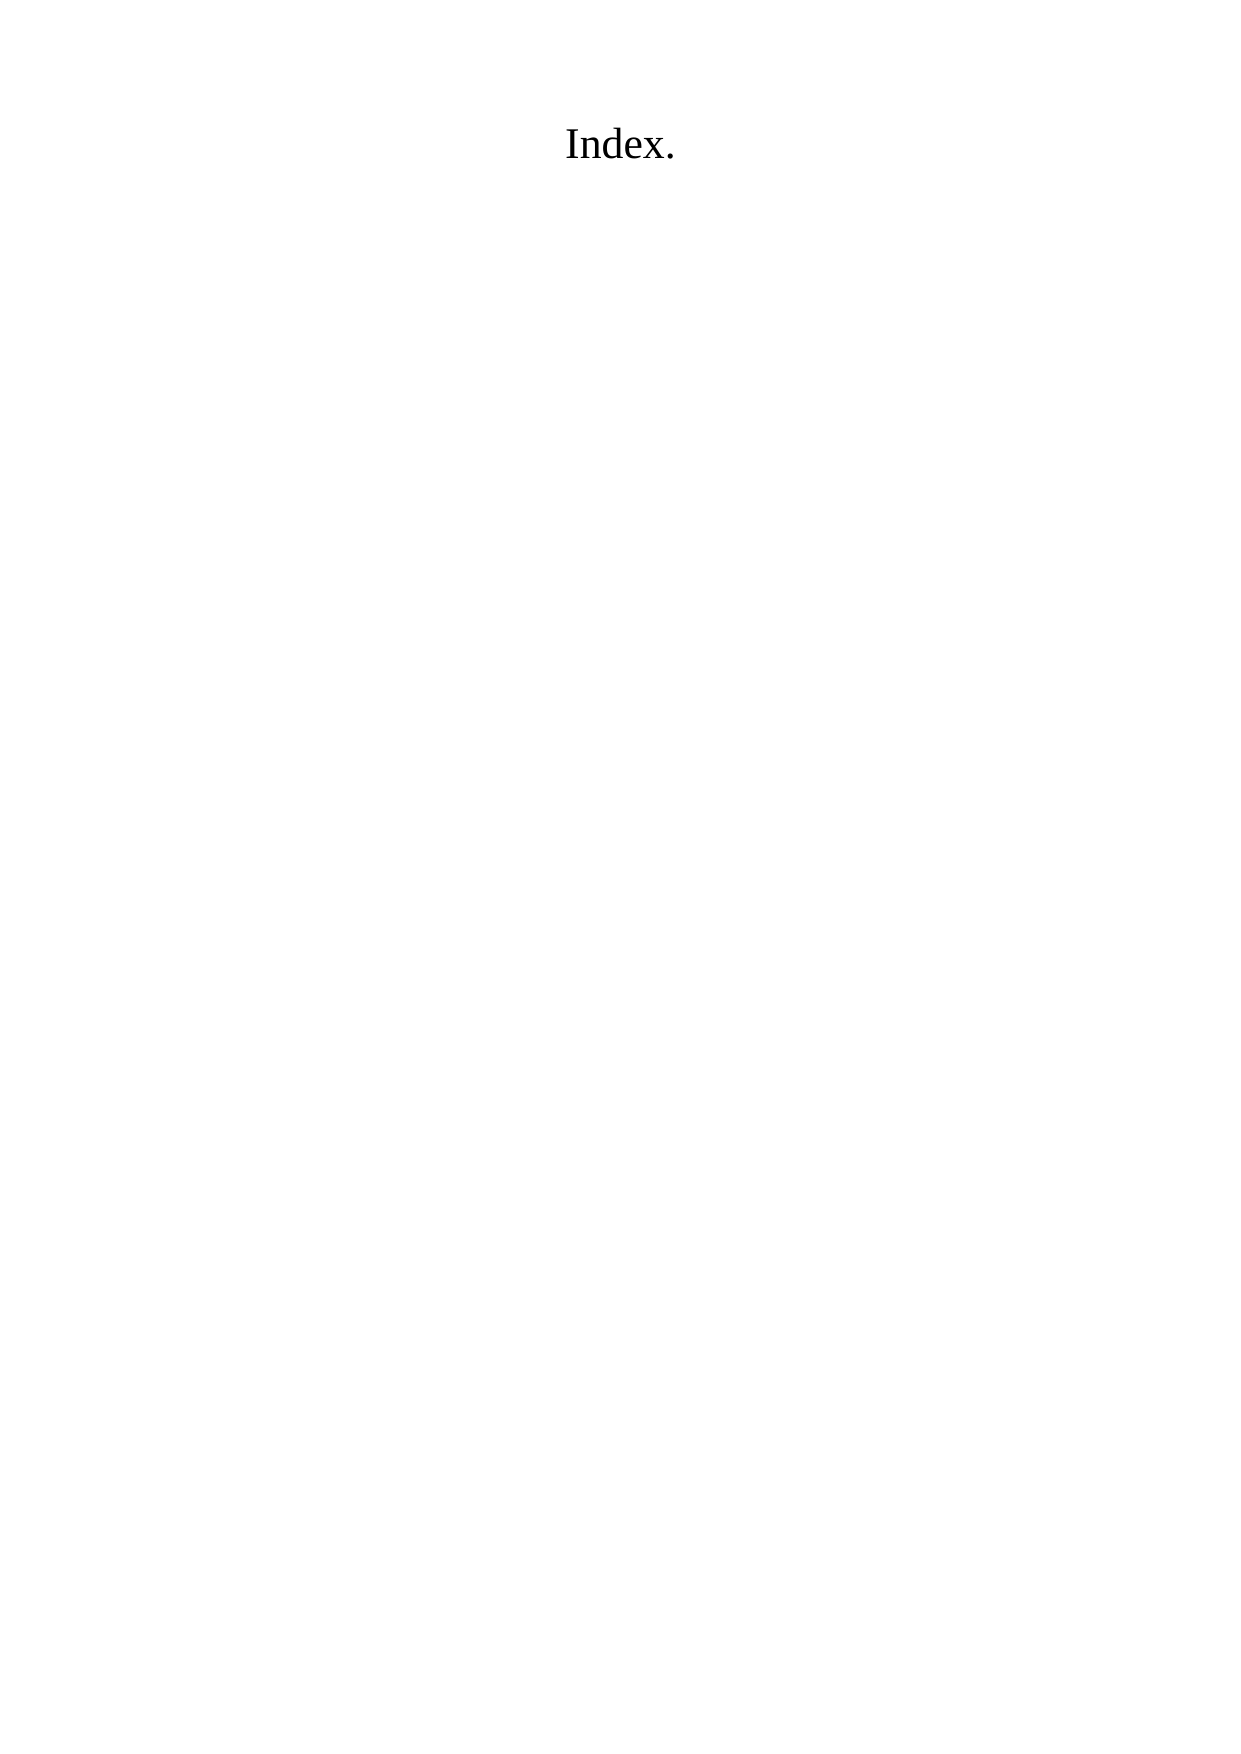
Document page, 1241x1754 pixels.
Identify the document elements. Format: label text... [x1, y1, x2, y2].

text Index. [118, 118, 1122, 168]
